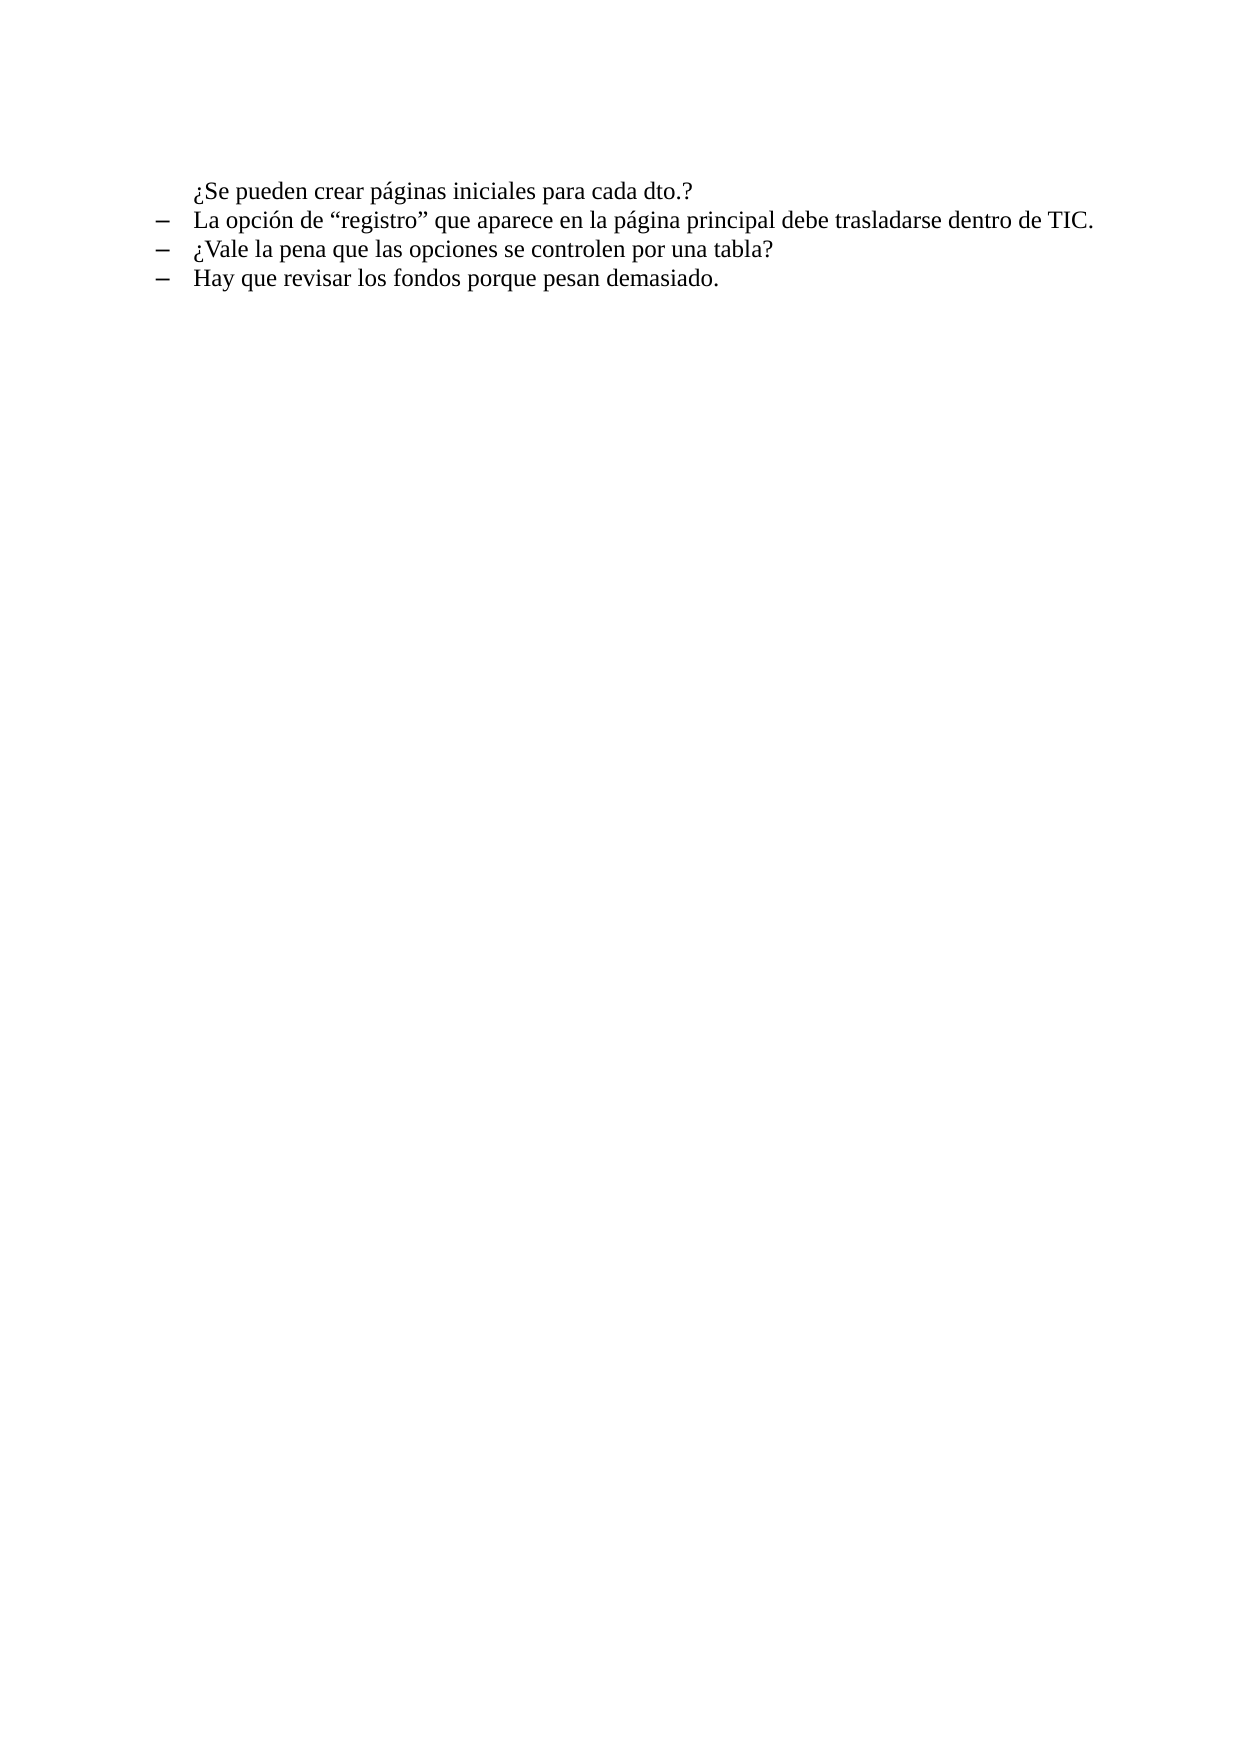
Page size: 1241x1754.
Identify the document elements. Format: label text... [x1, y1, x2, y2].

list ¿Vale la pena que las opciones se controlen por una tabla? [156, 234, 1122, 263]
list Hay que revisar los fondos porque pesan demasiado. [156, 263, 1122, 291]
list La opción de “registro” que aparece en la página principal debe trasladarse dentro de TIC. [156, 205, 1122, 234]
list ¿Se pueden crear páginas iniciales para cada dto.? [156, 176, 1122, 205]
